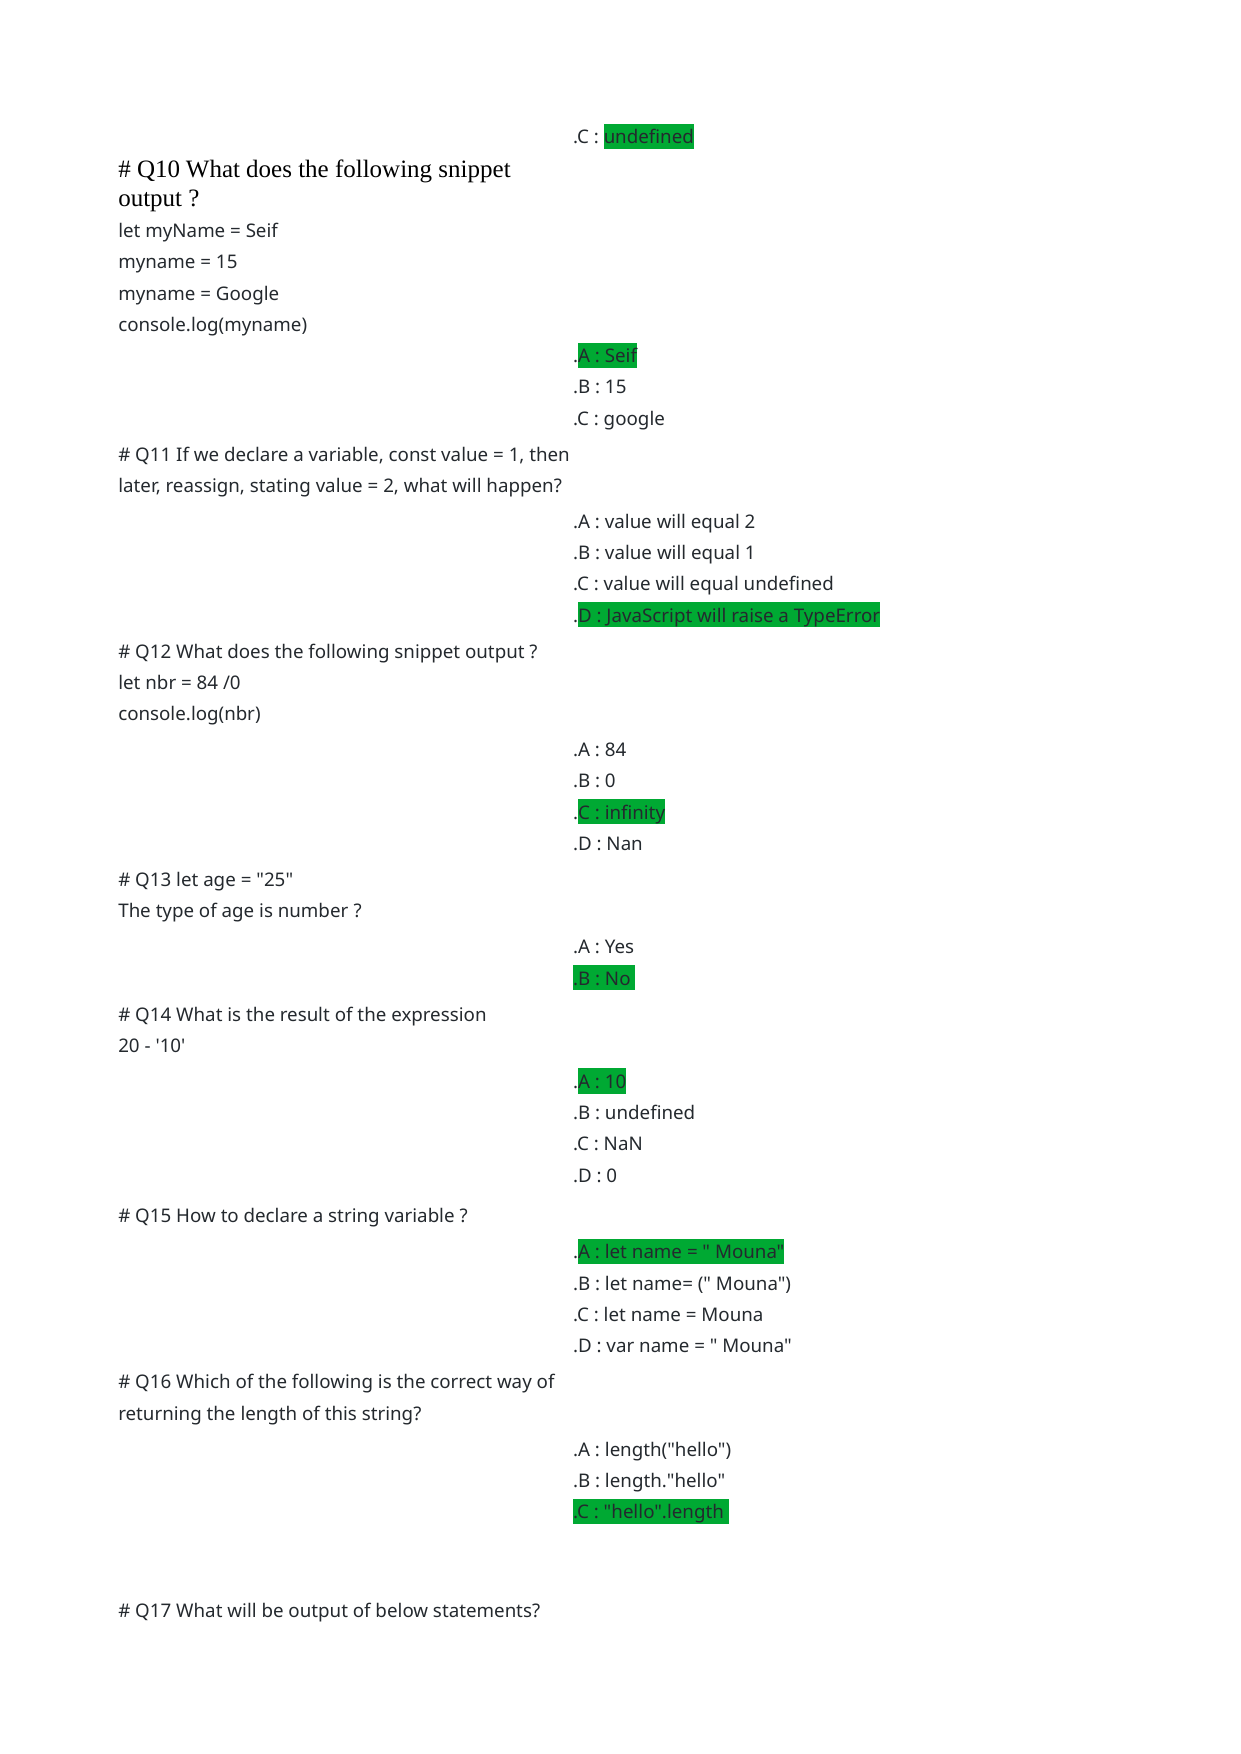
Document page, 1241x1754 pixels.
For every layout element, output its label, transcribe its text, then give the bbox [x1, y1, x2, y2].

table_cell [573, 430, 1123, 435]
table_cell [118, 149, 573, 154]
table_cell [118, 959, 573, 990]
table_cell [118, 928, 573, 959]
table_cell [118, 1125, 573, 1156]
table_cell [118, 731, 573, 762]
table_cell .A : Seif [573, 337, 1123, 368]
table_cell .C : "hello".length [573, 1493, 1123, 1524]
table_cell [118, 1327, 573, 1358]
table_cell [573, 856, 1123, 861]
table_cell .C : value will equal undefined [573, 565, 1123, 596]
table_cell [573, 1058, 1123, 1062]
table_cell .C : let name = Mouna [573, 1296, 1123, 1327]
table_cell [573, 1192, 1123, 1197]
table_cell [118, 1358, 573, 1363]
table_cell [573, 498, 1123, 502]
table_cell [573, 1425, 1123, 1430]
table_cell [118, 596, 573, 627]
table_cell [118, 1094, 573, 1125]
table_cell [573, 154, 1123, 337]
table_cell [573, 435, 1123, 498]
table_cell [118, 1156, 573, 1187]
table_cell .A : 84 [573, 731, 1123, 762]
table_cell [118, 1430, 573, 1461]
table_cell # Q12 What does the following snippet output ? let nbr = 84 /0 console.log(nbr) [118, 632, 573, 726]
table_cell [118, 1296, 573, 1327]
table_cell [118, 534, 573, 565]
table_cell .A : let name = " Mouna" [573, 1233, 1123, 1264]
table_cell # Q17 What will be output of below statements? [118, 1591, 573, 1622]
table_cell .A : value will equal 2 [573, 503, 1123, 534]
table_cell [118, 337, 573, 368]
table_cell .C : NaN [573, 1125, 1123, 1156]
table_cell [118, 793, 573, 824]
table_cell [573, 1188, 1123, 1192]
table_cell .C : google [573, 399, 1123, 430]
table_cell .B : undefined [573, 1094, 1123, 1125]
table_cell .D : Nan [573, 825, 1123, 856]
table_cell [118, 1228, 573, 1233]
table_cell [118, 628, 573, 632]
table_cell [573, 1197, 1123, 1228]
table_cell # Q10 What does the following snippet output ? let myName = Seif myname = 15 myname = Google console.log(myname) [118, 154, 573, 337]
table_cell [118, 762, 573, 793]
table_cell [118, 1233, 573, 1264]
table_cell .B : length."hello" [573, 1461, 1123, 1493]
table_cell .B : No [573, 959, 1123, 990]
table_cell [118, 1192, 573, 1197]
table_cell [573, 1358, 1123, 1363]
table_cell [118, 1461, 573, 1493]
table_cell .D : JavaScript will raise a TypeError [573, 596, 1123, 627]
table_cell [118, 503, 573, 534]
table_cell [118, 726, 573, 731]
table_cell # Q13 let age = "25" The type of age is number ? [118, 861, 573, 923]
table_cell [573, 995, 1123, 1058]
table_cell [118, 1425, 573, 1430]
table_cell [118, 399, 573, 430]
table_cell [118, 430, 573, 435]
table_cell [118, 118, 573, 149]
table_cell .C : infinity [573, 793, 1123, 824]
table_cell .B : value will equal 1 [573, 534, 1123, 565]
table_cell [118, 498, 573, 502]
table_cell [118, 565, 573, 596]
table_cell [573, 1529, 1123, 1591]
table_cell [118, 1493, 573, 1524]
table_cell [118, 923, 573, 928]
table_cell .A : 10 [573, 1063, 1123, 1094]
table_cell [573, 726, 1123, 731]
table_cell .C : undefined [573, 118, 1123, 149]
table_cell # Q16 Which of the following is the correct way of returning the length of this string? [118, 1363, 573, 1425]
table_cell # Q15 How to declare a string variable ? [118, 1197, 573, 1228]
table_cell [118, 990, 573, 995]
table_cell .A : Yes [573, 928, 1123, 959]
table_cell .D : 0 [573, 1156, 1123, 1187]
table_cell [573, 1228, 1123, 1233]
table_cell .A : length("hello") [573, 1430, 1123, 1461]
table_cell [573, 628, 1123, 632]
table_cell [118, 1058, 573, 1062]
table_cell [573, 861, 1123, 923]
table_cell [573, 632, 1123, 726]
table_cell .B : 15 [573, 368, 1123, 399]
table_cell # Q11 If we declare a variable, const value = 1, then later, reassign, stating value = 2, what will happen? [118, 435, 573, 498]
table_cell [118, 1188, 573, 1192]
table_cell [573, 149, 1123, 154]
table_cell [118, 368, 573, 399]
table_cell [118, 1529, 573, 1591]
table_cell .D : var name = " Mouna" [573, 1327, 1123, 1358]
table_cell [118, 1063, 573, 1094]
table_cell [118, 1264, 573, 1296]
table_cell [573, 923, 1123, 928]
table_cell [573, 990, 1123, 995]
table_cell [118, 856, 573, 861]
table_cell [118, 825, 573, 856]
table_cell .B : 0 [573, 762, 1123, 793]
table_cell [573, 1363, 1123, 1425]
table_cell # Q14 What is the result of the expression 20 - '10' [118, 995, 573, 1058]
table_cell [118, 1524, 573, 1529]
table_cell .B : let name= (" Mouna") [573, 1264, 1123, 1296]
table_cell [573, 1524, 1123, 1529]
table_cell [573, 1591, 1123, 1622]
